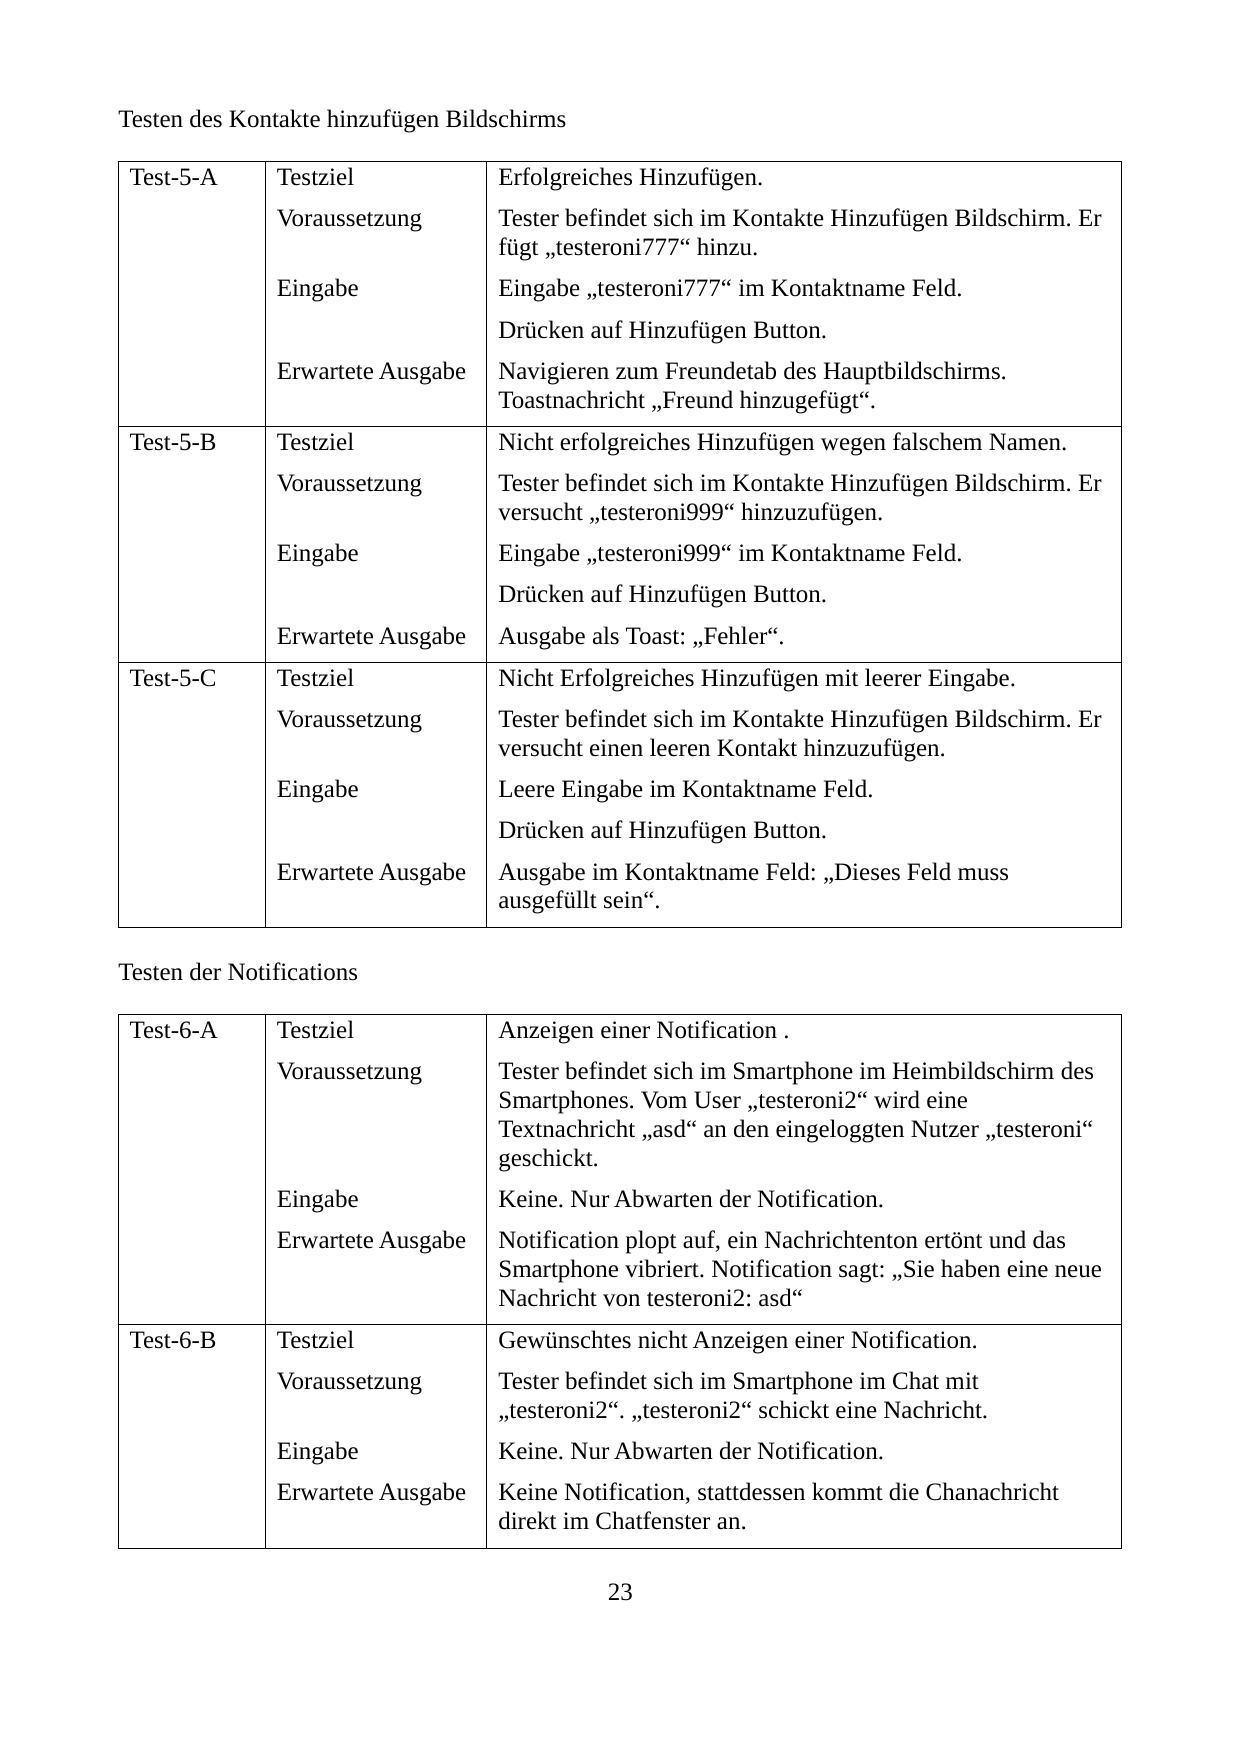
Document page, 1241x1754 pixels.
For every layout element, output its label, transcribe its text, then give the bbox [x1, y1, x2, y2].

table_cell Voraussetzung [266, 1366, 486, 1436]
table_cell Eingabe „testeroni999“ im Kontaktname Feld. Drücken auf Hinzufügen Button. [487, 538, 1121, 621]
table_header Test-5-A [119, 162, 265, 203]
text Testen der Notifications [118, 957, 1122, 985]
table_cell Eingabe [266, 1184, 486, 1225]
table_cell Eingabe [266, 274, 486, 356]
table_cell Tester befindet sich im Kontakte Hinzufügen Bildschirm. Er versucht „testeroni999“ hinzuzufügen. [487, 468, 1121, 538]
table_cell Testziel [266, 663, 486, 704]
table_cell Erwartete Ausgabe [266, 356, 486, 426]
table_cell Testziel [266, 1325, 486, 1366]
table_cell [119, 1225, 265, 1324]
table_cell Keine Notification, stattdessen kommt die Chanachricht direkt im Chatfenster an. [487, 1478, 1121, 1547]
table_cell Eingabe „testeroni777“ im Kontaktname Feld. Drücken auf Hinzufügen Button. [487, 274, 1121, 356]
table_cell Erwartete Ausgabe [266, 621, 486, 662]
table_cell [119, 857, 265, 927]
table_header Testziel [266, 1015, 486, 1056]
table_cell Gewünschtes nicht Anzeigen einer Notification. [487, 1325, 1121, 1366]
table_cell Erwartete Ausgabe [266, 1225, 486, 1324]
table_cell Testziel [266, 427, 486, 468]
table_cell Voraussetzung [266, 704, 486, 774]
table_header Erfolgreiches Hinzufügen. [487, 162, 1121, 203]
table_cell Test-5-B [119, 427, 265, 468]
table_cell [119, 274, 265, 356]
table_cell [119, 1478, 265, 1547]
table_cell Voraussetzung [266, 204, 486, 273]
table_cell [119, 1366, 265, 1436]
table_cell Tester befindet sich im Smartphone im Chat mit „testeroni2“. „testeroni2“ schickt eine Nachricht. [487, 1366, 1121, 1436]
table_cell Eingabe [266, 774, 486, 857]
table_cell [119, 1184, 265, 1225]
text Testen des Kontakte hinzufügen Bildschirms [118, 104, 1122, 132]
table_cell [119, 468, 265, 538]
table_cell [119, 1056, 265, 1184]
table_cell Navigieren zum Freundetab des Hauptbildschirms. Toastnachricht „Freund hinzugefügt“. [487, 356, 1121, 426]
table_cell Ausgabe als Toast: „Fehler“. [487, 621, 1121, 662]
table_cell Nicht erfolgreiches Hinzufügen wegen falschem Namen. [487, 427, 1121, 468]
table_cell Keine. Nur Abwarten der Notification. [487, 1184, 1121, 1225]
table_cell [119, 538, 265, 621]
table_cell [119, 356, 265, 426]
table_cell [119, 204, 265, 273]
table_cell Voraussetzung [266, 468, 486, 538]
table_cell Voraussetzung [266, 1056, 486, 1184]
table_cell Eingabe [266, 538, 486, 621]
table_cell Tester befindet sich im Kontakte Hinzufügen Bildschirm. Er fügt „testeroni777“ hinzu. [487, 204, 1121, 273]
table_header Test-6-A [119, 1015, 265, 1056]
table_cell Leere Eingabe im Kontaktname Feld. Drücken auf Hinzufügen Button. [487, 774, 1121, 857]
table_cell Ausgabe im Kontaktname Feld: „Dieses Feld muss ausgefüllt sein“. [487, 857, 1121, 927]
table_cell Keine. Nur Abwarten der Notification. [487, 1436, 1121, 1477]
table_cell [119, 704, 265, 774]
table_cell Notification plopt auf, ein Nachrichtenton ertönt und das Smartphone vibriert. Notification sagt: „Sie haben eine neue Nachricht von testeroni2: asd“ [487, 1225, 1121, 1324]
table_cell Erwartete Ausgabe [266, 857, 486, 927]
table_cell [119, 1436, 265, 1477]
table_cell Erwartete Ausgabe [266, 1478, 486, 1547]
table_header Testziel [266, 162, 486, 203]
table_cell Tester befindet sich im Kontakte Hinzufügen Bildschirm. Er versucht einen leeren Kontakt hinzuzufügen. [487, 704, 1121, 774]
table_cell Nicht Erfolgreiches Hinzufügen mit leerer Eingabe. [487, 663, 1121, 704]
table_cell [119, 774, 265, 857]
table_cell Tester befindet sich im Smartphone im Heimbildschirm des Smartphones. Vom User „testeroni2“ wird eine Textnachricht „asd“ an den eingeloggten Nutzer „testeroni“ geschickt. [487, 1056, 1121, 1184]
table_cell Eingabe [266, 1436, 486, 1477]
table_cell Test-6-B [119, 1325, 265, 1366]
table_header Anzeigen einer Notification . [487, 1015, 1121, 1056]
table_cell Test-5-C [119, 663, 265, 704]
table_cell [119, 621, 265, 662]
